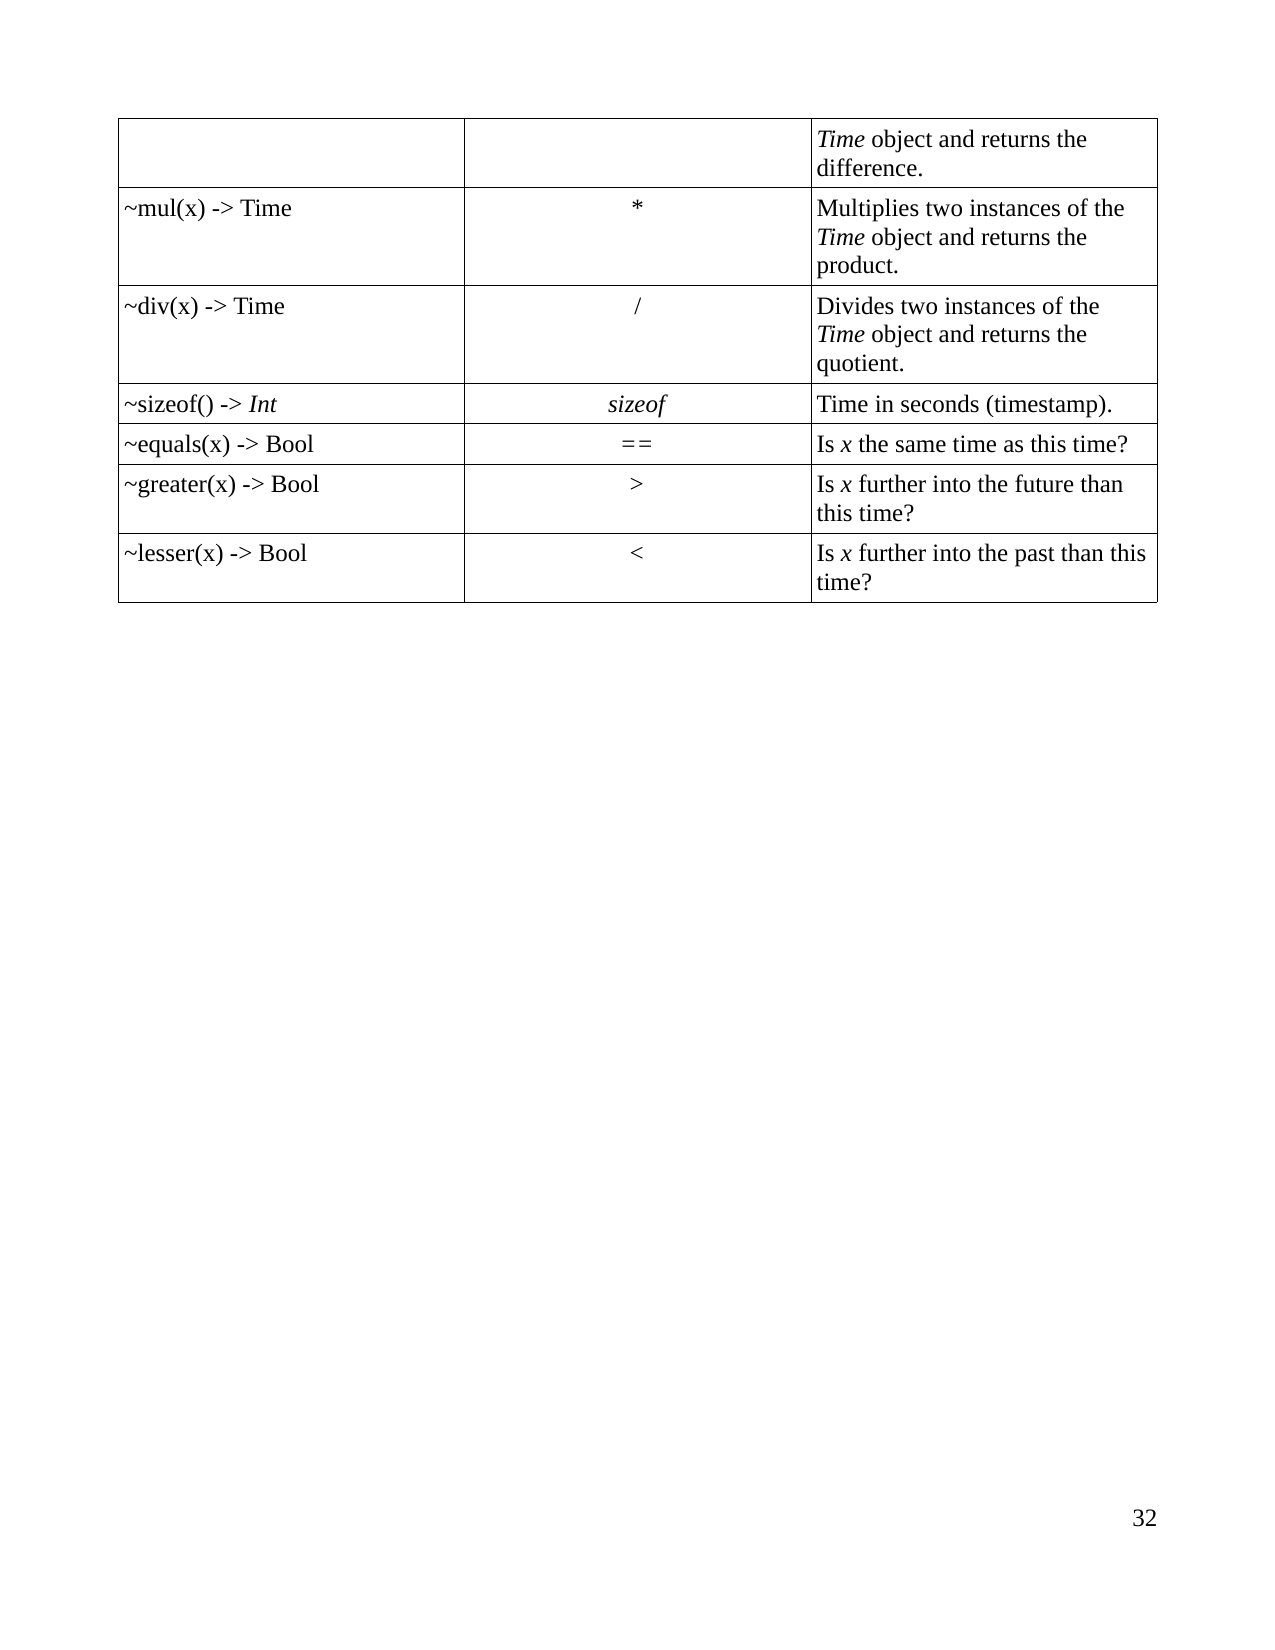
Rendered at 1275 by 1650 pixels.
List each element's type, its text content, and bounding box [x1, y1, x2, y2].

table_cell < [465, 534, 811, 602]
table_cell * [465, 188, 811, 285]
table_cell - [465, 119, 811, 187]
table_cell Time object and returns the difference. [812, 119, 1157, 187]
table_cell Is x further into the past than this time? [812, 534, 1157, 602]
table_cell ~lesser(x) -> Bool [119, 534, 464, 602]
table_cell ~mul(x) -> Time [119, 188, 464, 285]
table_cell Time in seconds (timestamp). [812, 384, 1157, 423]
table_cell [119, 119, 464, 187]
table_cell ~sizeof() -> Int [119, 384, 464, 423]
table_cell Divides two instances of the Time object and returns the quotient. [812, 286, 1157, 383]
table_cell == [465, 424, 811, 463]
table_cell / [465, 286, 811, 383]
table_cell ~equals(x) -> Bool [119, 424, 464, 463]
table_cell Is x further into the future than this time? [812, 465, 1157, 532]
table_cell Multiplies two instances of the Time object and returns the product. [812, 188, 1157, 285]
table_cell Is x the same time as this time? [812, 424, 1157, 463]
table_cell ~greater(x) -> Bool [119, 465, 464, 532]
table_cell > [465, 465, 811, 532]
table_cell ~div(x) -> Time [119, 286, 464, 383]
table_cell sizeof [465, 384, 811, 423]
